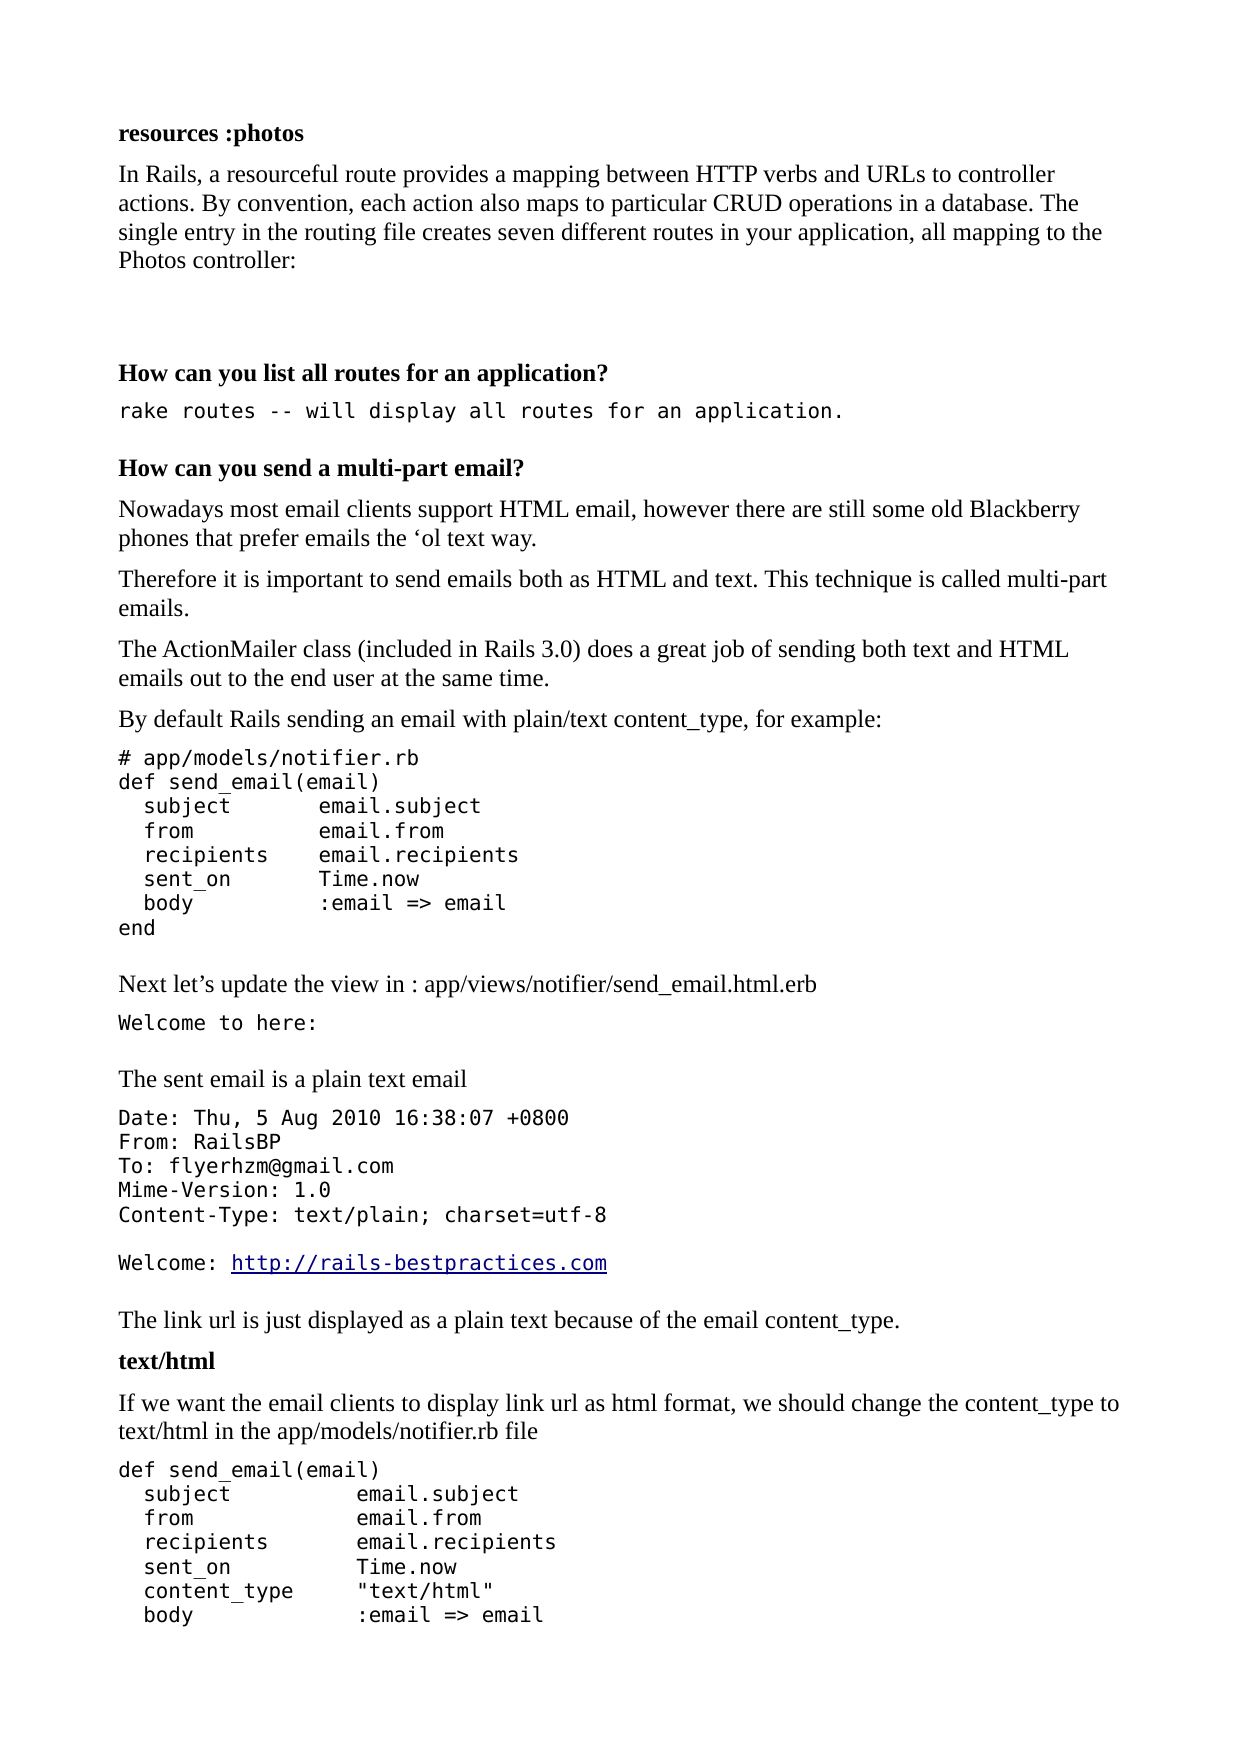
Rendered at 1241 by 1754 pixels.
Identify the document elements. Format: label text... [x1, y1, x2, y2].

text from email.from [118, 1506, 1122, 1530]
text To: flyerhzm@gmail.com [118, 1154, 1122, 1178]
text def send_email(email) [118, 1458, 1122, 1482]
text from email.from [118, 819, 1122, 843]
text How can you send a multi-part email? [118, 453, 1122, 482]
text Content-Type: text/plain; charset=utf-8 [118, 1203, 1122, 1227]
text subject email.subject [118, 794, 1122, 819]
text From: RailsBP [118, 1130, 1122, 1154]
text Therefore it is important to send emails both as HTML and text. This technique is called multi-part emails. [118, 564, 1122, 622]
text # app/models/notifier.rb [118, 746, 1122, 770]
text How can you list all routes for an application? [118, 358, 1122, 387]
text The sent email is a plain text email [118, 1064, 1122, 1093]
text resources :photos [118, 118, 1122, 147]
text rake routes -- will display all routes for an application. [118, 399, 1122, 424]
text def send_email(email) [118, 770, 1122, 794]
text body :email => email [118, 1603, 1122, 1627]
text recipients email.recipients [118, 1530, 1122, 1555]
text Welcome: http://rails-bestpractices.com [118, 1251, 1122, 1276]
text content_type "text/html" [118, 1579, 1122, 1603]
text Welcome to here: [118, 1011, 1122, 1035]
text sent_on Time.now [118, 1555, 1122, 1579]
text sent_on Time.now [118, 867, 1122, 891]
text Nowadays most email clients support HTML email, however there are still some old Blackberry phones that prefer emails the ‘ol text way. [118, 494, 1122, 552]
text end [118, 916, 1122, 940]
text body :email => email [118, 891, 1122, 916]
text Mime-Version: 1.0 [118, 1178, 1122, 1203]
text subject email.subject [118, 1482, 1122, 1506]
text By default Rails sending an email with plain/text content_type, for example: [118, 704, 1122, 733]
text Date: Thu, 5 Aug 2010 16:38:07 +0800 [118, 1106, 1122, 1130]
text The link url is just displayed as a plain text because of the email content_type. [118, 1305, 1122, 1334]
text Next let’s update the view in : app/views/notifier/send_email.html.erb [118, 969, 1122, 998]
text In Rails, a resourceful route provides a mapping between HTTP verbs and URLs to controller actions. By convention, each action also maps to particular CRUD operations in a database. The single entry in the routing file creates seven different routes in your application, all mapping to the Photos controller: [118, 159, 1122, 274]
text recipients email.recipients [118, 843, 1122, 867]
text If we want the email clients to display link url as html format, we should change the content_type to text/html in the app/models/notifier.rb file [118, 1388, 1122, 1445]
text text/html [118, 1346, 1122, 1375]
text The ActionMailer class (included in Rails 3.0) does a great job of sending both text and HTML emails out to the end user at the same time. [118, 634, 1122, 692]
